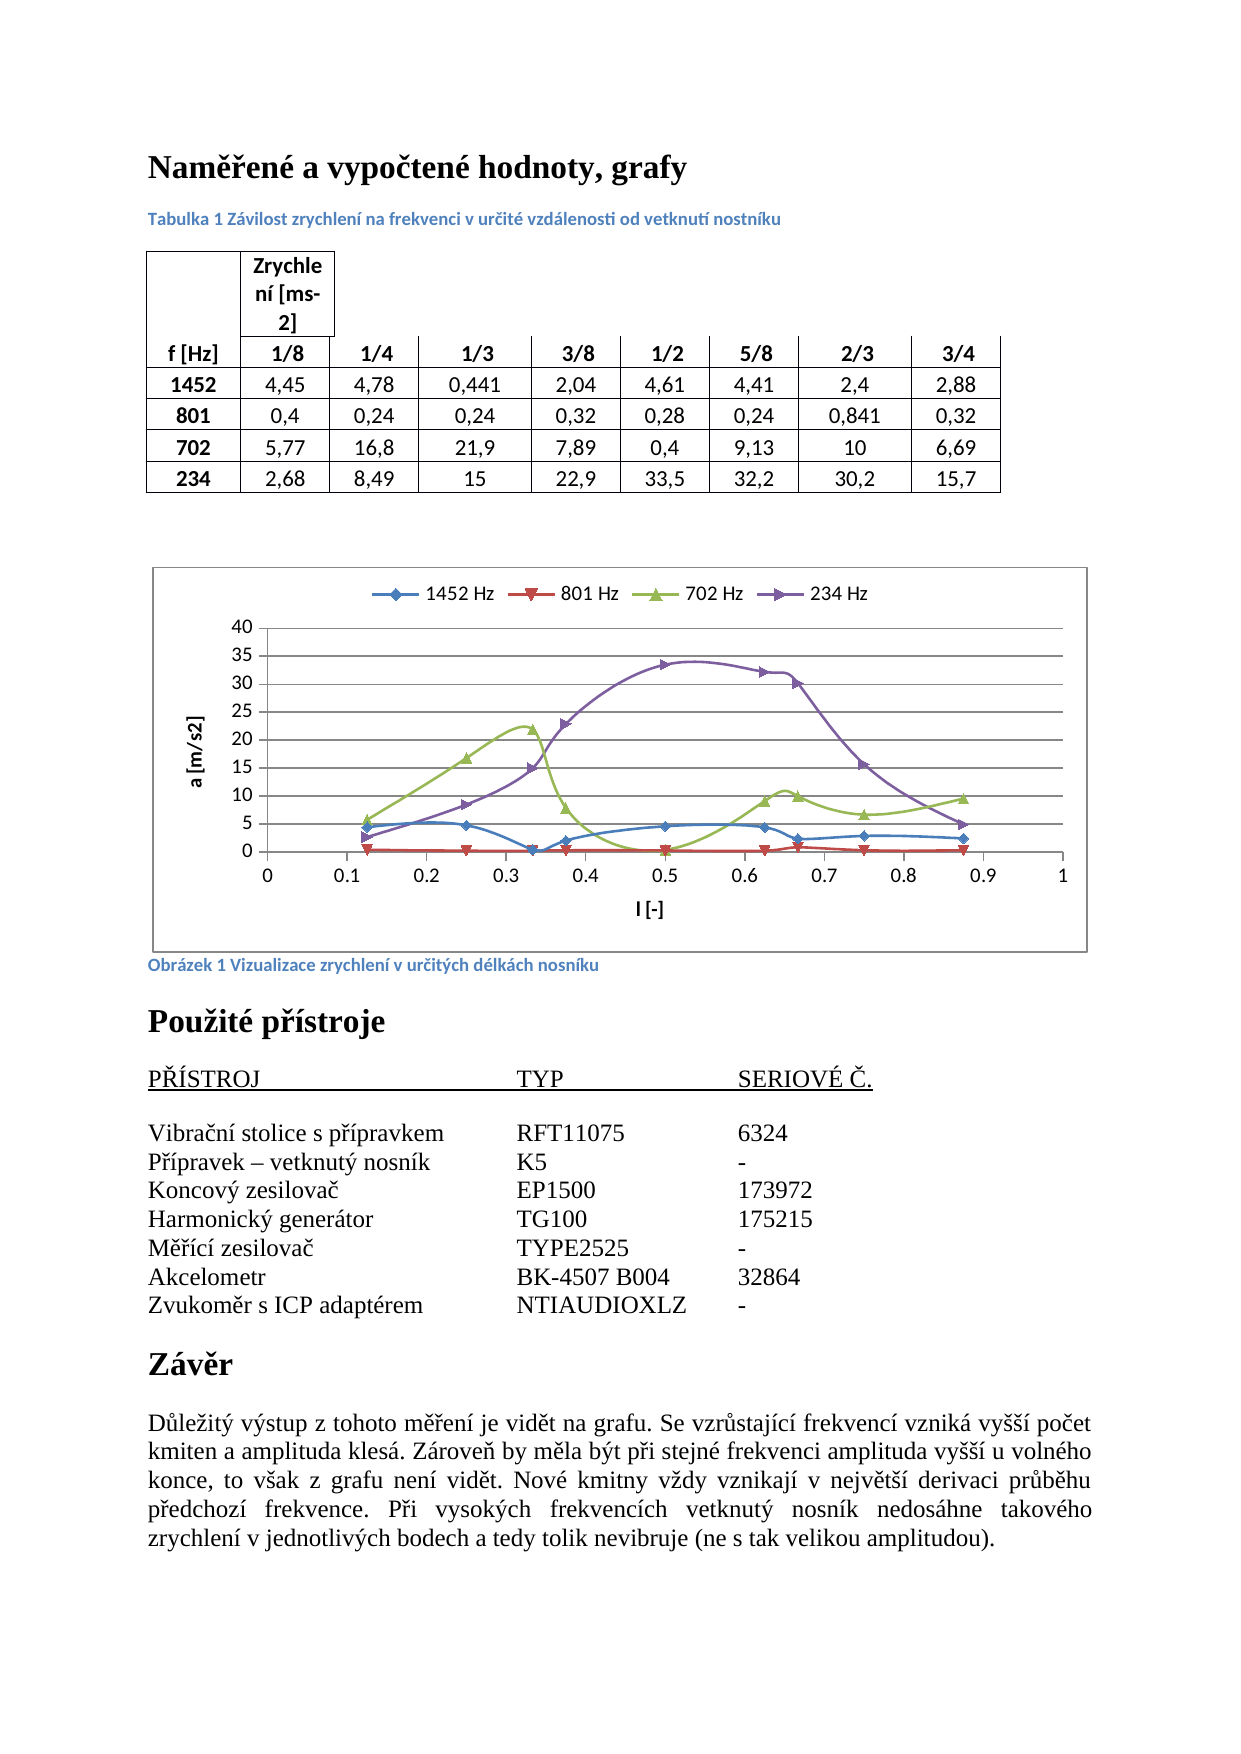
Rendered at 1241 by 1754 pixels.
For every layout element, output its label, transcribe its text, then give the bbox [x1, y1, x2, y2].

table_cell 5,77 [241, 430, 329, 461]
table_cell 4,61 [621, 368, 709, 398]
table_header f [Hz] [147, 252, 240, 367]
table_header Zrychlení [ms-2] [241, 252, 334, 336]
table_cell 0,28 [621, 399, 709, 429]
table_cell 10 [799, 430, 911, 461]
table_cell 7,89 [532, 430, 620, 461]
table_cell 32,2 [710, 462, 798, 492]
text Použité přístroje [148, 1001, 1093, 1039]
table_cell 1/2 [621, 336, 709, 367]
table_cell 234 [147, 462, 240, 492]
table_cell 16,8 [330, 430, 418, 461]
table_cell 6,69 [912, 430, 1000, 461]
table_cell 4,78 [330, 368, 418, 398]
table_cell 1/3 [419, 336, 531, 367]
text Tabulka 1 Závilost zrychlení na frekvenci v určité vzdálenosti od vetknutí nostníku [148, 207, 1093, 230]
text Důležitý výstup z tohoto měření je vidět na grafu. Se vzrůstající frekvencí vzniká vyšší počet kmiten a amplituda klesá. Zároveň by měla být při stejné frekvenci amplituda vyšší u volného konce, to však z grafu není vidět. Nové kmitny vždy vznikají v největší derivaci průběhu předchozí frekvence. Při vysokých frekvencích vetknutý nosník nedosáhne takového zrychlení v jednotlivých bodech a tedy tolik nevibruje (ne s tak velikou amplitudou). [148, 1408, 1093, 1551]
table_cell 3/4 [912, 336, 1000, 367]
table_cell 0,24 [330, 399, 418, 429]
table_cell 1/4 [330, 336, 418, 367]
text Obrázek 1 Vizualizace zrychlení v určitých délkách nosníku [148, 567, 1093, 976]
text Závěr [148, 1344, 1093, 1383]
table_cell 1452 [147, 368, 240, 398]
table_cell 15,7 [912, 462, 1000, 492]
table_cell 4,45 [241, 368, 329, 398]
table_cell 2,68 [241, 462, 329, 492]
table_cell 3/8 [532, 336, 620, 367]
table_cell 0,4 [621, 430, 709, 461]
table_cell 2,04 [532, 368, 620, 398]
text PŘÍSTROJ TYP SERIOVÉ Č. [148, 1064, 1093, 1093]
text Naměřené a vypočtené hodnoty, grafy [148, 148, 1093, 186]
table_cell 4,41 [710, 368, 798, 398]
table_cell 0,4 [241, 399, 329, 429]
table_cell 801 [147, 399, 240, 429]
table_cell 33,5 [621, 462, 709, 492]
table_cell 8,49 [330, 462, 418, 492]
table_cell 21,9 [419, 430, 531, 461]
table_cell 0,441 [419, 368, 531, 398]
table_cell 0,841 [799, 399, 911, 429]
table_cell 15 [419, 462, 531, 492]
table_cell 30,2 [799, 462, 911, 492]
table_cell 702 [147, 430, 240, 461]
table_cell 0,32 [912, 399, 1000, 429]
table_cell 22,9 [532, 462, 620, 492]
table_cell 0,24 [419, 399, 531, 429]
table_cell 0,32 [532, 399, 620, 429]
table_cell 5/8 [710, 336, 798, 367]
table_cell 0,24 [710, 399, 798, 429]
table_cell 9,13 [710, 430, 798, 461]
text Vibrační stolice s přípravkem RFT11075 6324 Přípravek – vetknutý nosník K5 - Koncový zesilovač EP1500 173972 Harmonický generátor TG100 175215 Měřící zesilovač TYPE2525 - Akcelometr BK-4507 B004 32864 Zvukoměr s ICP adaptérem NTIAUDIOXLZ - [148, 1118, 1093, 1319]
table_cell 2/3 [799, 336, 911, 367]
table_cell 2,4 [799, 368, 911, 398]
table_cell 2,88 [912, 368, 1000, 398]
table_cell 1/8 [241, 337, 329, 367]
